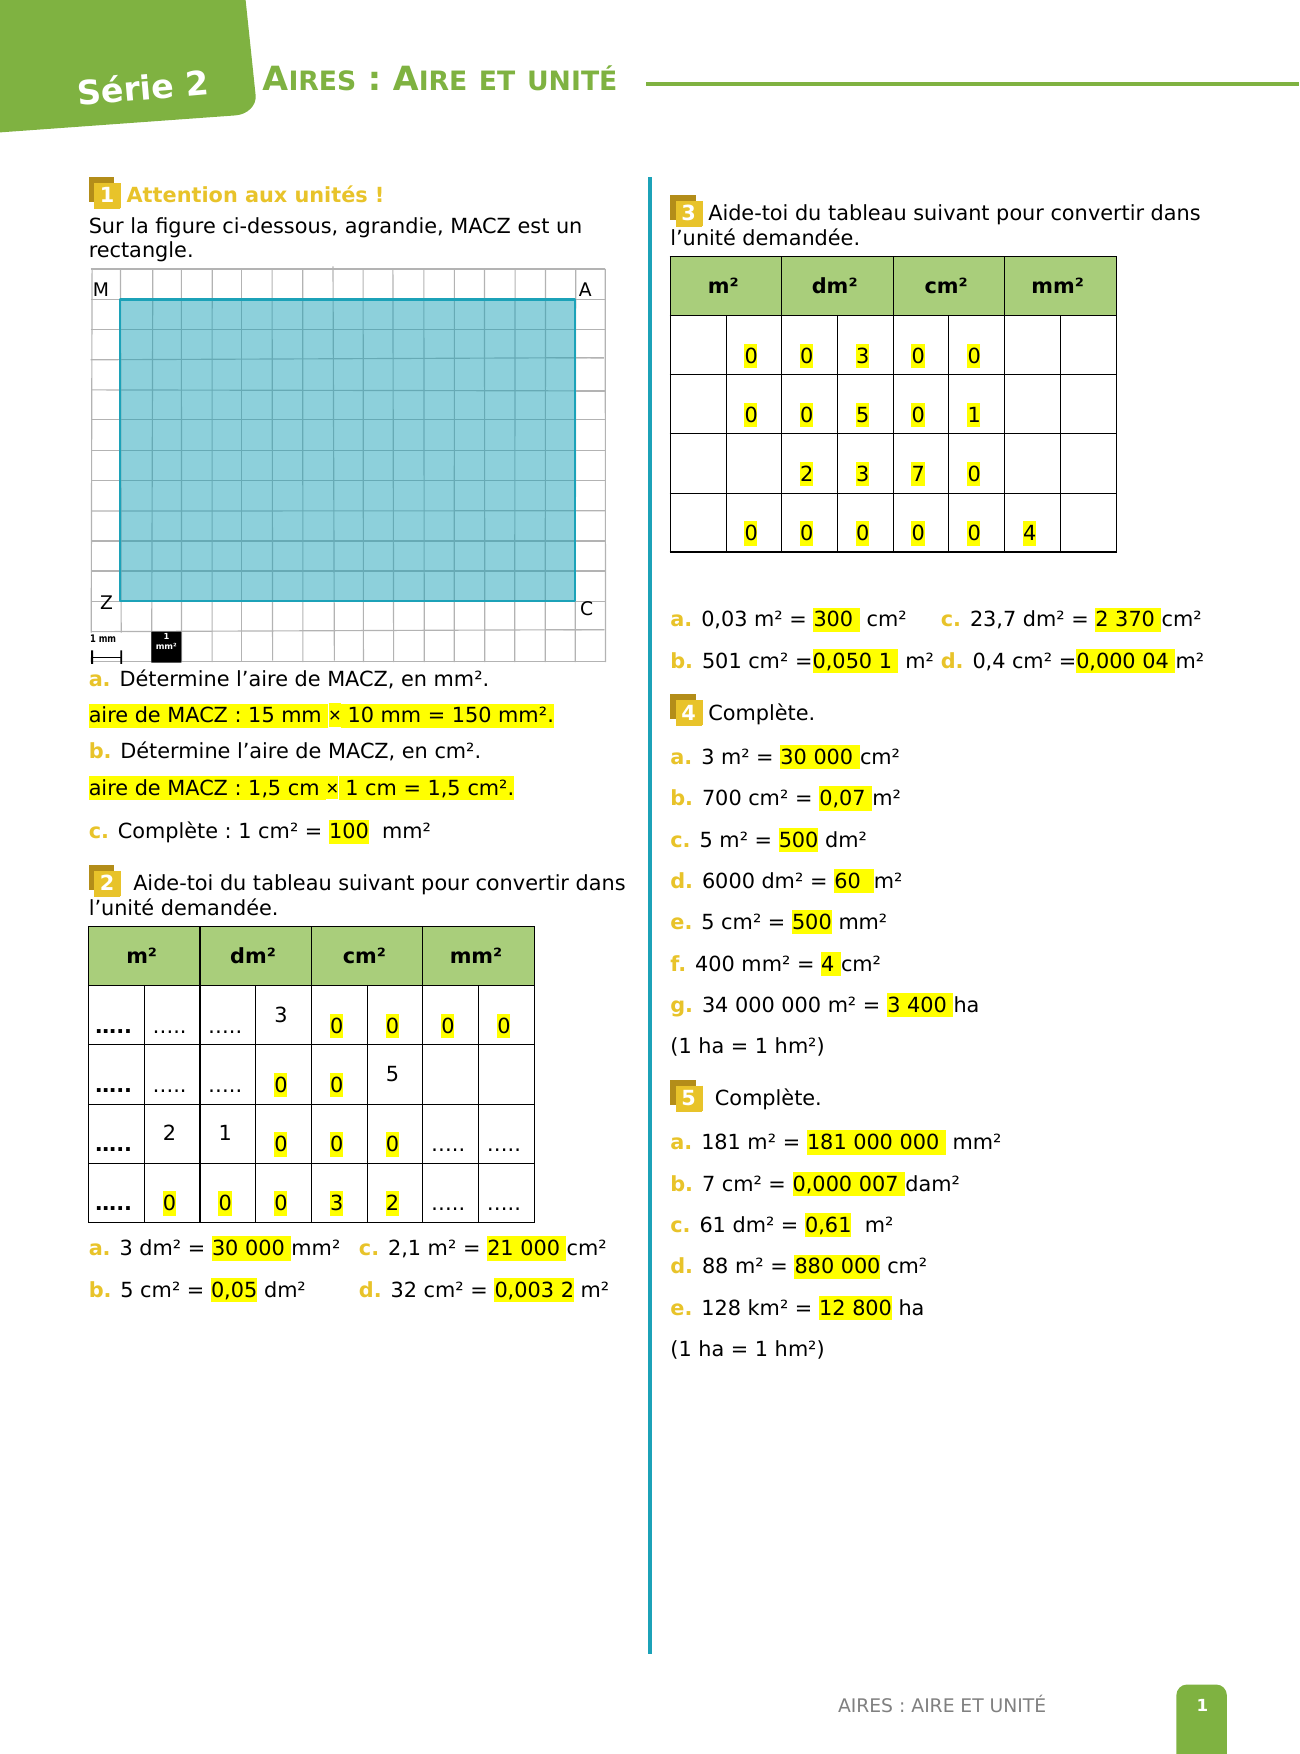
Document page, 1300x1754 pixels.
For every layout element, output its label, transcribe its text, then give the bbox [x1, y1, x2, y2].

table_cell 0 [256, 1045, 311, 1103]
table_cell ….. [201, 1045, 255, 1103]
table_cell 5 [838, 375, 893, 433]
table_header mm² [423, 927, 534, 985]
table_cell [671, 434, 726, 492]
table_cell 0 [368, 986, 422, 1044]
table_cell 5 [368, 1045, 422, 1103]
table_cell ….. [145, 1045, 199, 1103]
list 61 dm² = 0,61 m² [670, 1199, 1211, 1241]
table_cell [1005, 434, 1060, 492]
list 32 cm² = 0,003 2 m² [359, 1264, 629, 1305]
table_cell 0 [894, 316, 948, 374]
table_cell ….. [423, 1164, 478, 1222]
list 2,1 m² = 21 000 cm² [359, 1223, 629, 1264]
table_cell 7 [894, 434, 948, 492]
table_cell ….. [201, 986, 255, 1044]
table_cell 0 [256, 1105, 311, 1162]
table_cell [479, 1045, 534, 1103]
table_cell 1 [949, 375, 1004, 433]
subtitle Complète. [696, 694, 1211, 725]
table_cell ….. [89, 1164, 144, 1222]
table_cell [1061, 316, 1116, 374]
table_cell 0 [312, 1105, 367, 1162]
table_cell 0 [949, 316, 1004, 374]
table_cell ….. [145, 986, 199, 1044]
table_cell [671, 316, 726, 374]
table_cell 0 [727, 316, 781, 374]
list 88 m² = 880 000 cm² [670, 1241, 1211, 1282]
list 700 cm² = 0,07 m² [670, 773, 1211, 814]
table_cell 4 [1005, 494, 1060, 551]
table_cell [423, 1045, 478, 1103]
table_cell ….. [89, 986, 144, 1044]
table_cell 0 [312, 986, 367, 1044]
table_cell ….. [423, 1105, 478, 1162]
table_cell ….. [89, 1105, 144, 1162]
list 23,7 dm² = 2 370 cm² [941, 594, 1237, 635]
table_cell 0 [312, 1045, 367, 1103]
table_header cm² [894, 257, 1004, 315]
table_cell 2 [782, 434, 837, 492]
table_cell 0 [727, 375, 781, 433]
subtitle Aide-toi du tableau suivant pour convertir dans l’unité demandée. [670, 195, 1211, 250]
subtitle Complète. [696, 1080, 1211, 1111]
list 34 000 000 m² = 3 400 ha (1 ha = 1 hm²) [670, 979, 1211, 1062]
table_cell 0 [894, 494, 948, 551]
subtitle aire de MACZ : 15 mm × 10 mm = 150 mm². [341, 703, 623, 728]
list 7 cm² = 0,000 007 dam² [670, 1158, 1211, 1199]
table_cell 0 [949, 494, 1004, 551]
table_cell [671, 494, 726, 551]
table_cell 2 [145, 1105, 199, 1162]
table_cell 0 [782, 316, 837, 374]
list 3 m² = 30 000 cm² [670, 731, 1211, 773]
table_cell 0 [838, 494, 893, 551]
table_cell 0 [256, 1164, 311, 1222]
table_cell [1061, 434, 1116, 492]
table_cell 0 [479, 986, 534, 1044]
list 5 cm² = 0,05 dm² [88, 1264, 359, 1305]
list 128 km² = 12 800 ha (1 ha = 1 hm²) [670, 1282, 1211, 1365]
table_cell ….. [479, 1105, 534, 1162]
table_cell [727, 434, 781, 492]
table_cell 0 [894, 375, 948, 433]
subtitle Aide-toi du tableau suivant pour convertir dans l’unité demandée. [88, 865, 629, 920]
list Complète : 1 cm² = 100 mm² [88, 806, 629, 847]
list 400 mm² = 4 cm² [670, 938, 1211, 979]
table_header dm² [201, 927, 311, 985]
list 5 m² = 500 dm² [670, 814, 1211, 855]
list Détermine l’aire de MACZ, en mm². [88, 667, 629, 691]
list 501 cm² =0,050 1 m² [670, 635, 941, 677]
table_cell 0 [782, 494, 837, 551]
table_cell [1005, 375, 1060, 433]
list 5 cm² = 500 mm² [670, 897, 1211, 938]
table_cell ….. [89, 1045, 144, 1103]
table_cell 0 [145, 1164, 199, 1222]
table_header mm² [1005, 257, 1116, 315]
table_cell [1061, 375, 1116, 433]
table_cell 0 [782, 375, 837, 433]
table_cell [1061, 494, 1116, 551]
subtitle Attention aux unités ! [114, 177, 629, 208]
table_cell 3 [256, 986, 311, 1044]
list 0,03 m² = 300 cm² [670, 594, 941, 635]
list 0,4 cm² =0,000 04 m² [941, 635, 1237, 677]
table_cell 3 [838, 316, 893, 374]
list 6000 dm² = 60 m² [670, 855, 1211, 897]
table_cell 0 [368, 1105, 422, 1162]
list Détermine l’aire de MACZ, en cm². [88, 739, 629, 764]
table_cell 0 [949, 434, 1004, 492]
subtitle aire de MACZ : 1,5 cm × 1 cm = 1,5 cm². [514, 776, 623, 800]
table_cell 3 [312, 1164, 367, 1222]
list 3 dm² = 30 000 mm² [88, 1223, 359, 1264]
table_cell 0 [727, 494, 781, 551]
table_cell [671, 375, 726, 433]
table_header m² [671, 257, 781, 315]
table_cell 2 [368, 1164, 422, 1222]
table_header dm² [782, 257, 893, 315]
table_cell 1 [201, 1105, 255, 1162]
table_header m² [89, 927, 199, 985]
table_header cm² [312, 927, 422, 985]
table_cell 0 [201, 1164, 255, 1222]
table_cell 3 [838, 434, 893, 492]
subtitle Sur la figure ci-dessous, agrandie, MACZ est un rectangle. [88, 214, 623, 263]
table_cell [1005, 316, 1060, 374]
list 181 m² = 181 000 000 mm² [670, 1117, 1211, 1158]
table_cell ….. [479, 1164, 534, 1222]
table_cell 0 [423, 986, 478, 1044]
